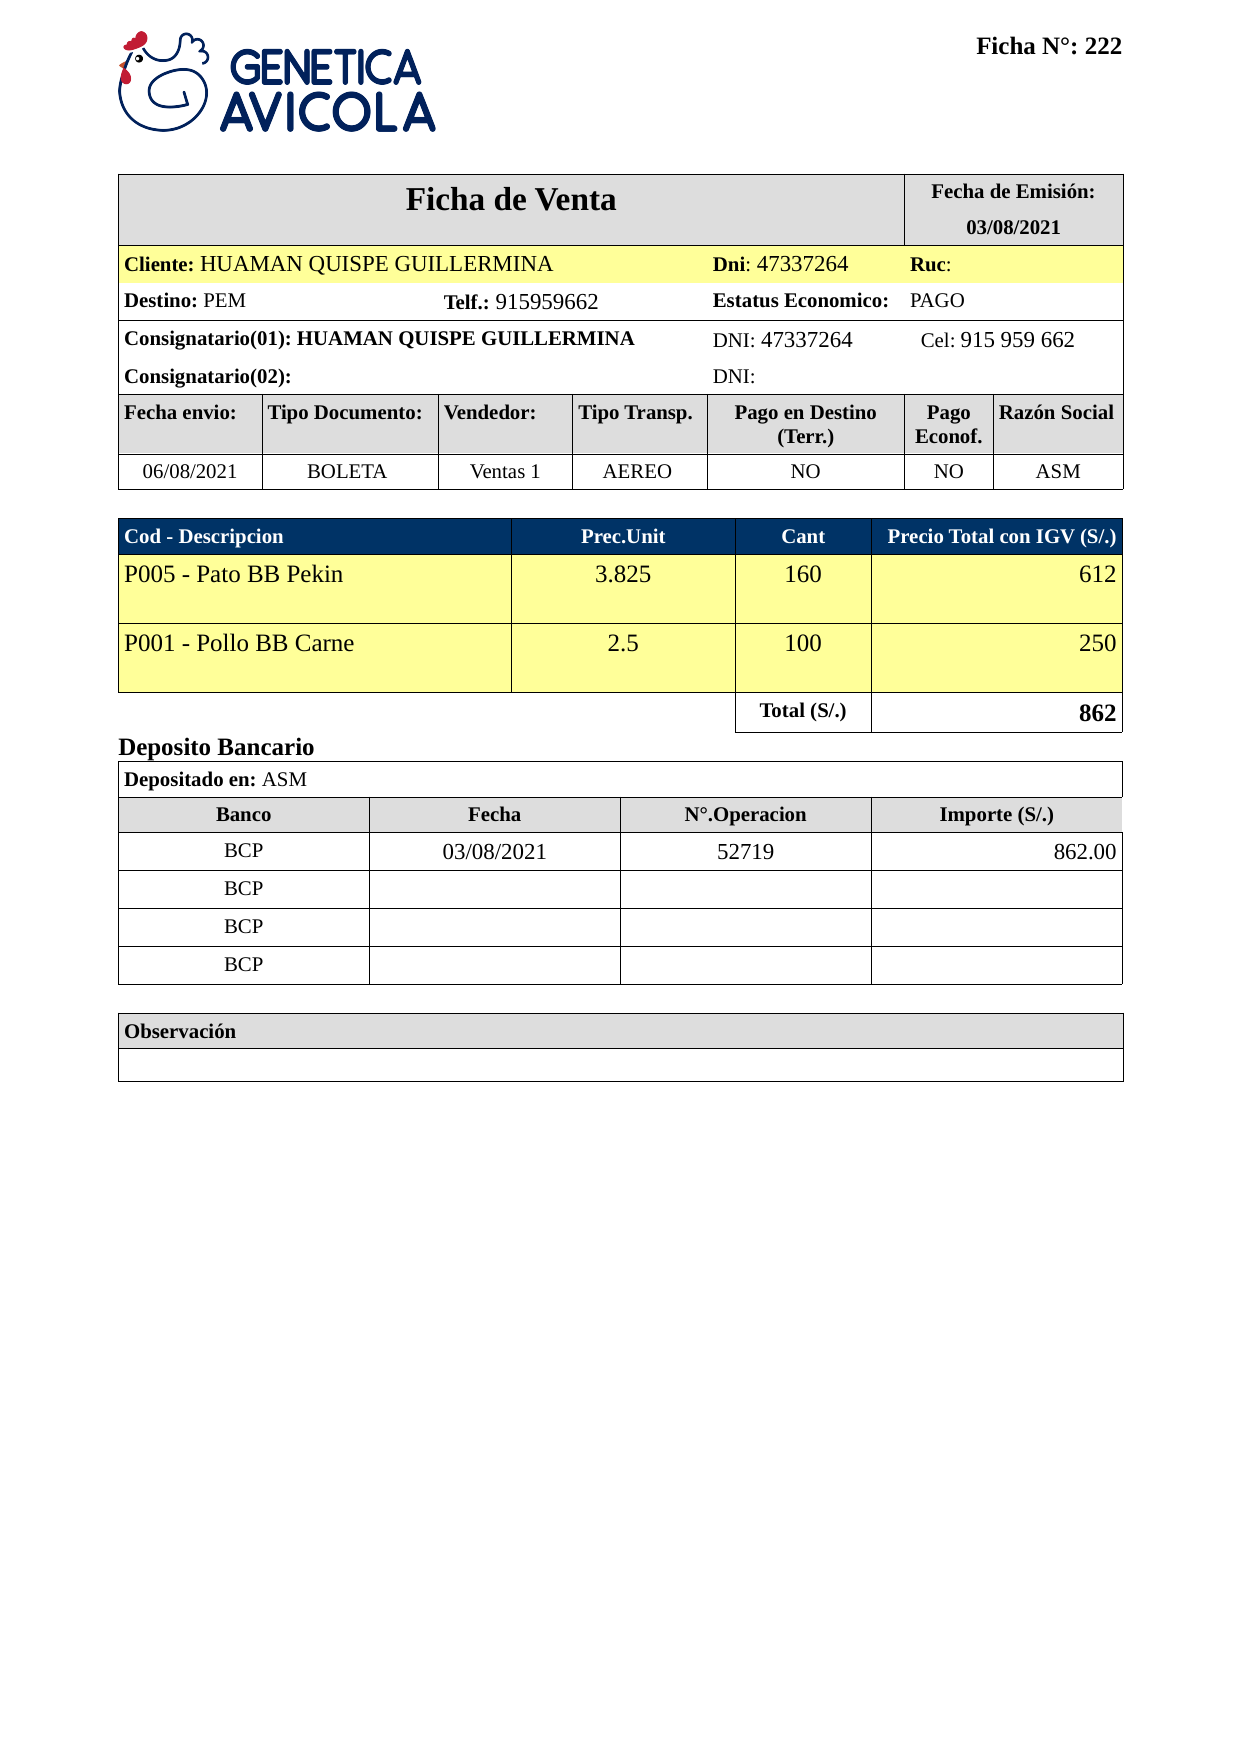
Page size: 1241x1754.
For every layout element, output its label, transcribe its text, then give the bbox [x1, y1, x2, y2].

table_cell Consignatario(02): [119, 358, 707, 394]
table_cell 03/08/2021 [370, 833, 620, 870]
table_cell Telf.: 915959662 [438, 283, 707, 320]
table_cell DNI: [707, 358, 1123, 394]
table_cell Importe (S/.) [872, 798, 1122, 832]
table_cell DNI: 47337264 [707, 321, 915, 358]
picture [118, 31, 436, 132]
table_cell 100 [736, 624, 871, 692]
table_cell 52719 [621, 833, 871, 870]
table_cell [872, 871, 1122, 908]
table_cell Banco [119, 798, 369, 832]
table_cell Cel: 915 959 662 [915, 321, 1123, 358]
table_cell Fecha [370, 798, 620, 832]
table_cell [872, 947, 1122, 984]
table_cell 2.5 [512, 624, 735, 692]
table_cell Cliente: HUAMAN QUISPE GUILLERMINA [119, 246, 707, 283]
table_header Cod - Descripcion [119, 519, 511, 554]
table_cell ASM [994, 455, 1123, 489]
table_cell [118, 693, 511, 732]
table_cell N°.Operacion [621, 798, 871, 832]
table_cell BOLETA [263, 455, 438, 489]
table_cell [370, 909, 620, 946]
table_cell Estatus Economico: [707, 283, 904, 320]
table_header Observación [119, 1014, 1123, 1048]
table_header Fecha de Emisión: [905, 175, 1123, 209]
table_cell P005 - Pato BB Pekin [119, 555, 511, 623]
table_cell Pago en Destino (Terr.) [708, 395, 904, 453]
table_header Cant [736, 519, 871, 554]
table_cell [119, 1049, 1123, 1081]
table_cell [872, 909, 1122, 946]
table_cell Dni: 47337264 [707, 246, 904, 283]
table_cell 06/08/2021 [119, 455, 262, 489]
table_cell [621, 947, 871, 984]
table_cell NO [905, 455, 993, 489]
table_cell Consignatario(01): HUAMAN QUISPE GUILLERMINA [119, 321, 707, 358]
table_cell [370, 871, 620, 908]
table_cell Fecha envio: [119, 395, 262, 453]
table_cell [511, 693, 735, 732]
table_cell Tipo Transp. [573, 395, 707, 453]
table_header Depositado en: ASM [119, 762, 1122, 797]
table_cell 612 [872, 555, 1122, 623]
table_cell PAGO [904, 283, 1123, 320]
table_cell Razón Social [994, 395, 1123, 453]
table_cell Ventas 1 [439, 455, 572, 489]
table_cell [621, 871, 871, 908]
table_cell NO [708, 455, 904, 489]
table_cell 862.00 [872, 833, 1122, 870]
text Deposito Bancario [118, 732, 1122, 761]
table_cell 250 [872, 624, 1122, 692]
table_cell P001 - Pollo BB Carne [119, 624, 511, 692]
table_cell BCP [119, 833, 369, 870]
table_cell Ruc: [904, 246, 1123, 283]
table_cell 3.825 [512, 555, 735, 623]
table_cell BCP [119, 947, 369, 984]
table_cell Destino: PEM [119, 283, 438, 320]
table_cell BCP [119, 909, 369, 946]
table_header Prec.Unit [512, 519, 735, 554]
table_cell Tipo Documento: [263, 395, 438, 453]
table_cell 03/08/2021 [905, 209, 1123, 245]
table_header Precio Total con IGV (S/.) [872, 519, 1122, 554]
table_cell [370, 947, 620, 984]
table_cell BCP [119, 871, 369, 908]
table_cell 862 [872, 693, 1122, 732]
table_cell [621, 909, 871, 946]
table_cell Pago Econof. [905, 395, 993, 453]
table_cell AEREO [573, 455, 707, 489]
table_cell Vendedor: [439, 395, 572, 453]
table_cell 160 [736, 555, 871, 623]
table_header Ficha de Venta [119, 175, 904, 245]
table_cell Total (S/.) [736, 693, 871, 732]
